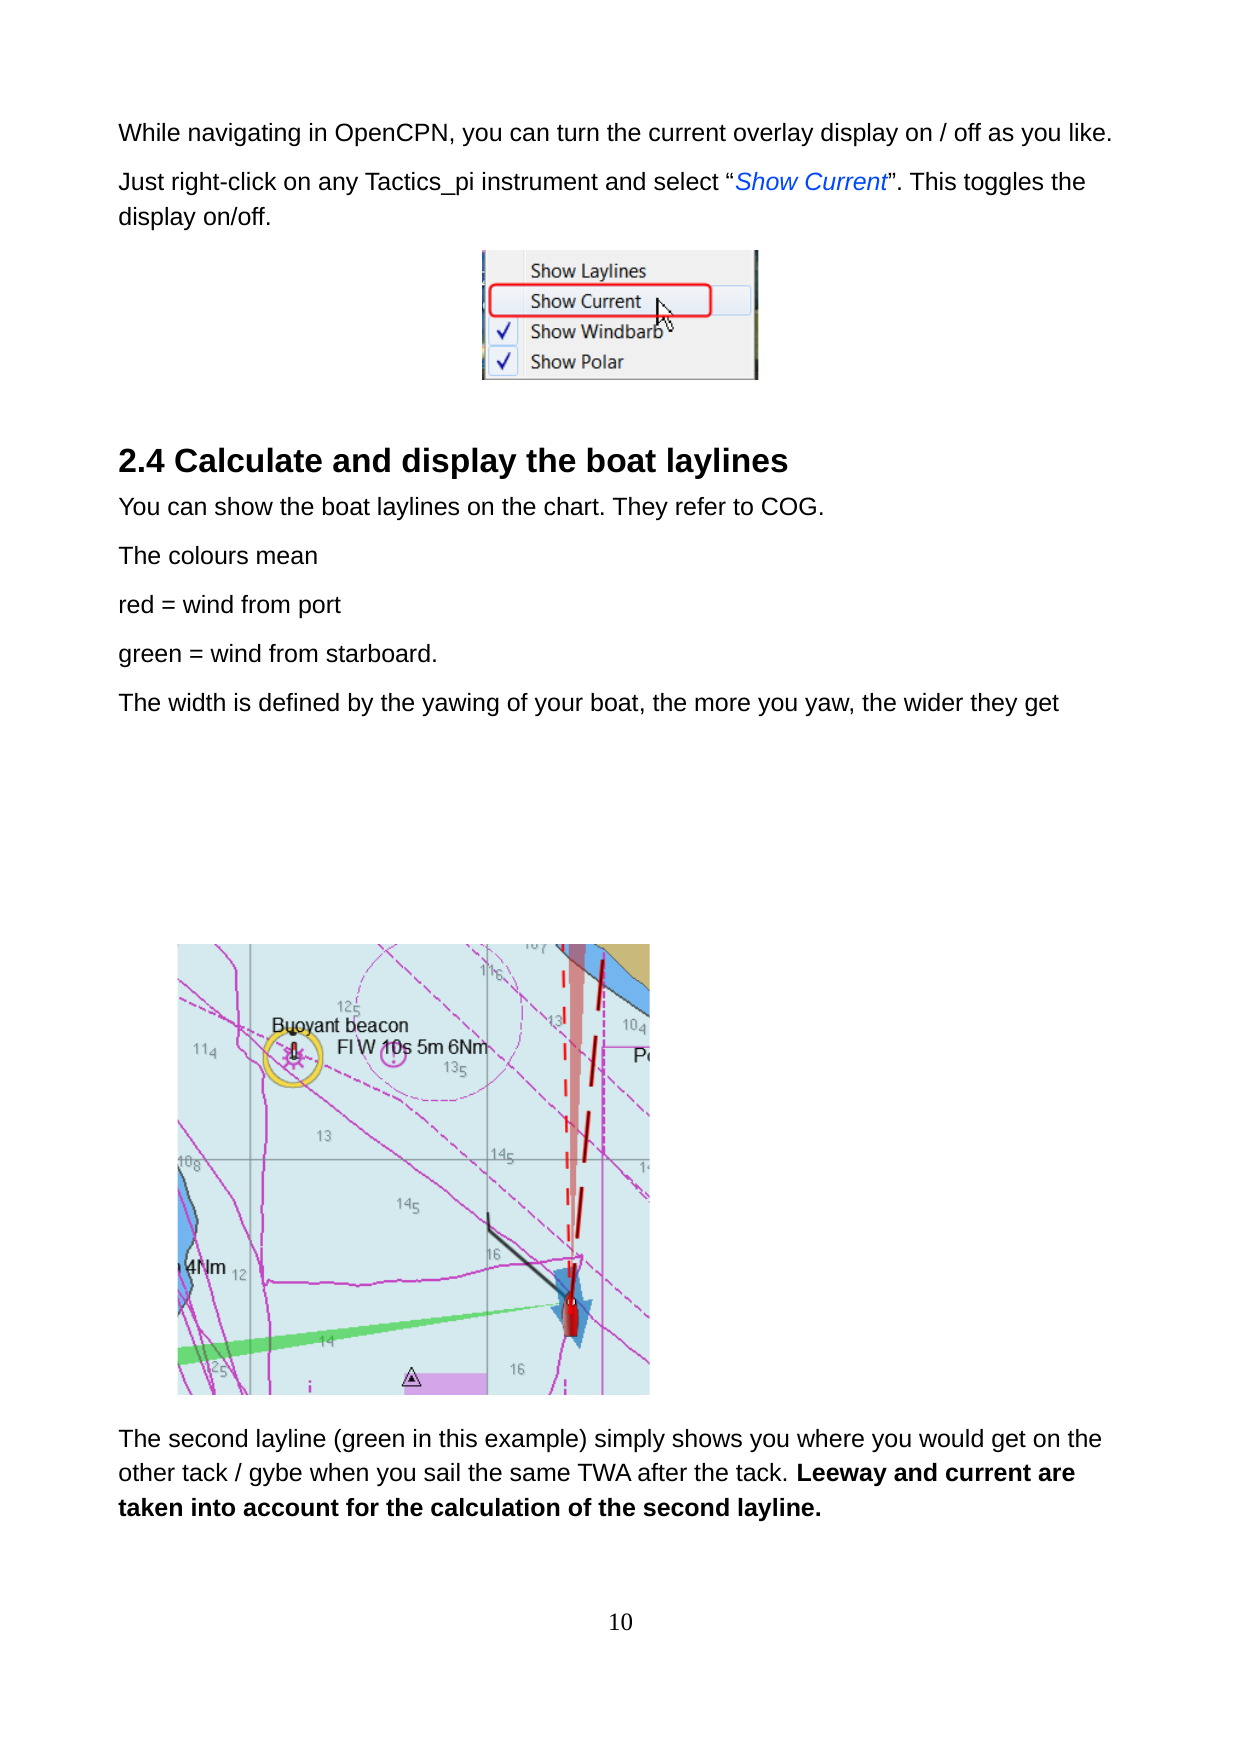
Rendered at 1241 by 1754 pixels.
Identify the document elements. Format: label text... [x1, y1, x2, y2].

text green = wind from starboard. [118, 639, 1122, 668]
subtitle 2.4 Calculate and display the boat laylines [118, 441, 1122, 479]
text The colours mean [118, 541, 1122, 569]
picture [482, 250, 759, 380]
text While navigating in OpenCPN, you can turn the current overlay display on / off as you like. [118, 118, 1122, 147]
text The second layline (green in this example) simply shows you where you would get on the other tack / gybe when you sail the same TWA after the tack. Leeway and current are taken into account for the calculation of the second layline. [118, 1424, 1122, 1522]
text You can show the boat laylines on the chart. They refer to COG. [118, 492, 1122, 520]
text Just right-click on any Tactics_pi instrument and select “Show Current”. This toggles the display on/off. [118, 167, 1122, 230]
text red = wind from port [118, 590, 1122, 618]
picture [177, 944, 650, 1395]
text The width is defined by the yawing of your boat, the more you yaw, the wider they get [118, 688, 1122, 717]
